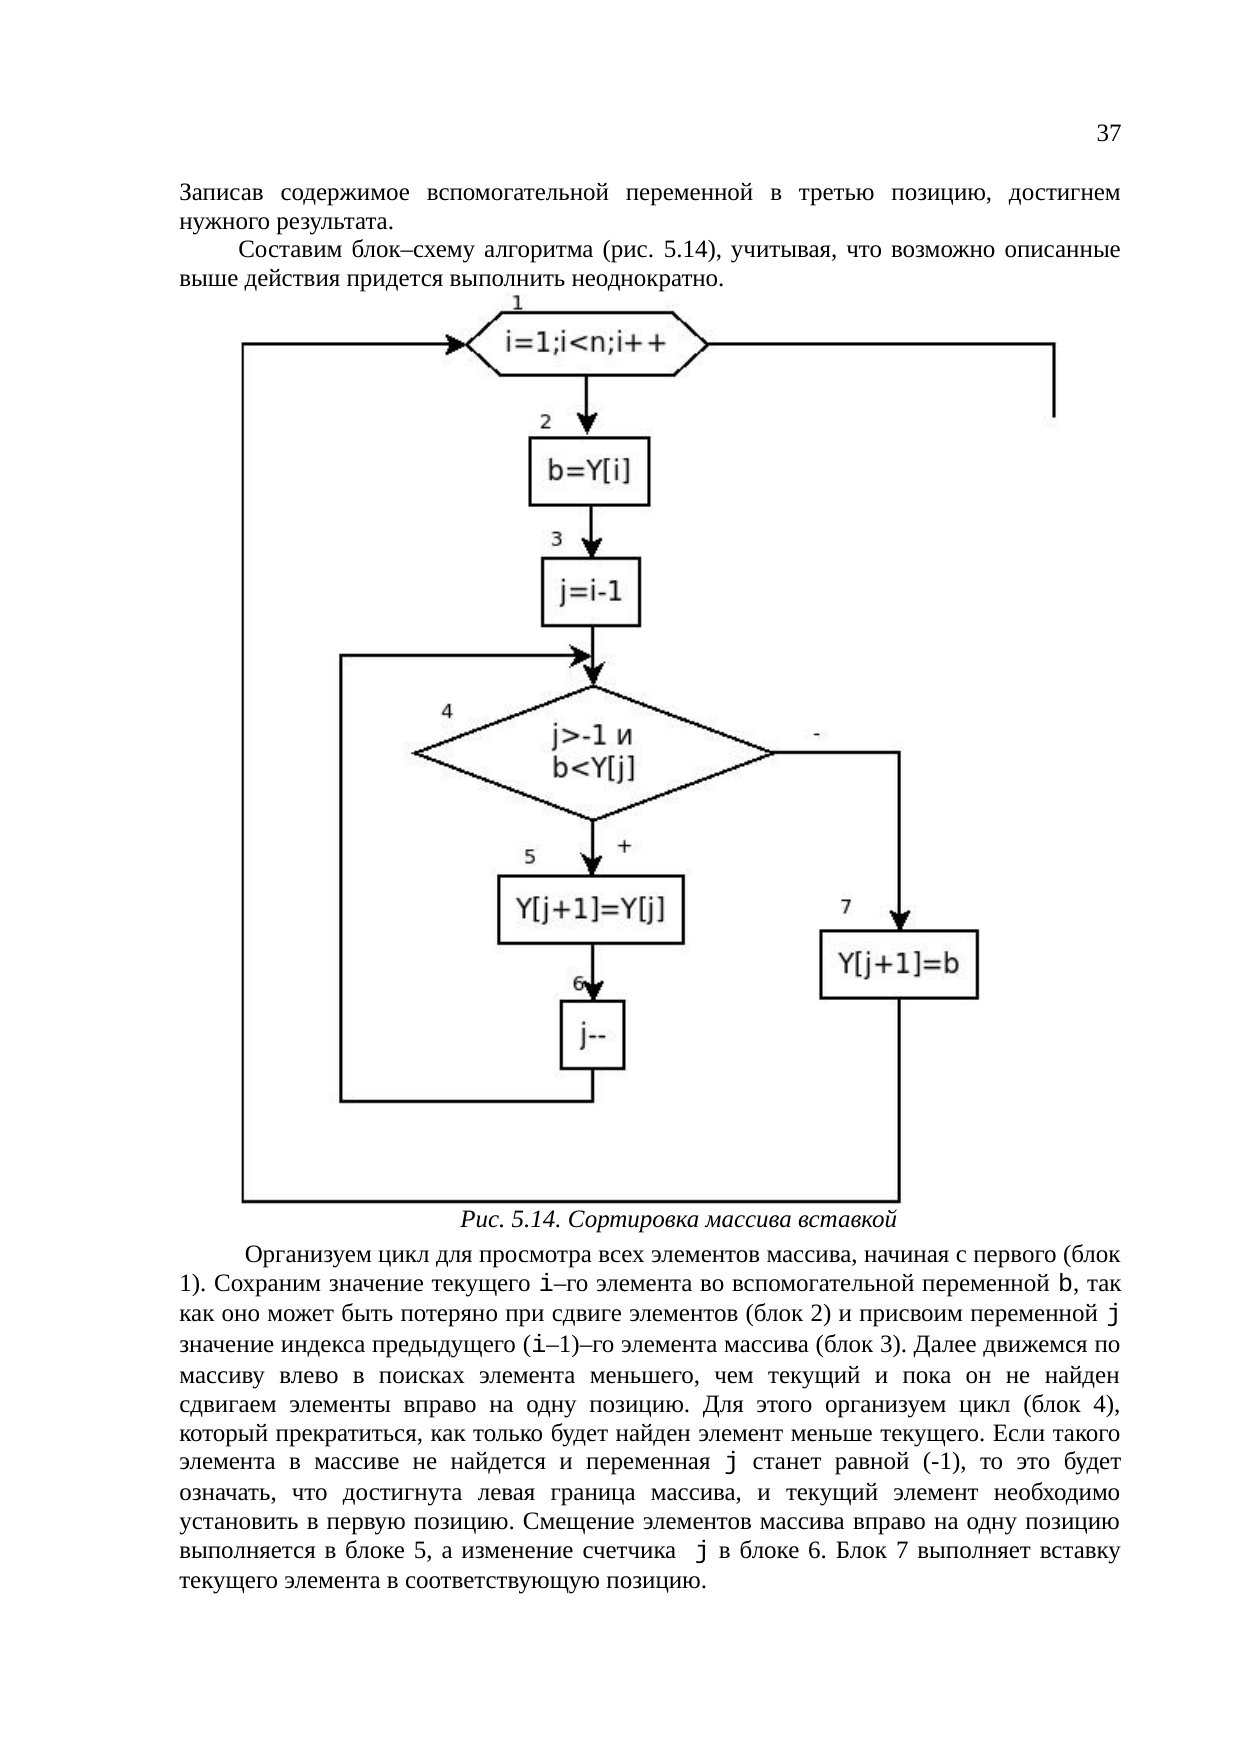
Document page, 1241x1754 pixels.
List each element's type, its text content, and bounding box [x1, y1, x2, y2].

text Рис. 5.14. Сортировка массива вставкой [179, 292, 1121, 1233]
picture [241, 292, 1059, 1205]
text Записав содержимое вспомогательной переменной в третью позицию, достигнем нужного результата. [179, 177, 1121, 234]
text Организуем цикл для просмотра всех элементов массива, начиная с первого (блок 1). Сохраним значение текущего i–го элемента во вспомогательной переменной b, так как оно может быть потеряно при сдвиге элементов (блок 2) и присвоим переменной j значение индекса предыдущего (i–1)–го элемента массива (блок 3). Далее движемся по массиву влево в поисках элемента меньшего, чем текущий и пока он не найден сдвигаем элементы вправо на одну позицию. Для этого организуем цикл (блок 4), который прекратиться, как только будет найден элемент меньше текущего. Если такого элемента в массиве не найдется и переменная j станет равной (-1), то это будет означать, что достигнута левая граница массива, и текущий элемент необходимо установить в первую позицию. Смещение элементов массива вправо на одну позицию выполняется в блоке 5, а изменение счетчика j в блоке 6. Блок 7 выполняет вставку текущего элемента в соответствующую позицию. [179, 1239, 1121, 1594]
text Составим блок–схему алгоритма (рис. 5.14), учитывая, что возможно описанные выше действия придется выполнить неоднократно. [179, 234, 1121, 292]
